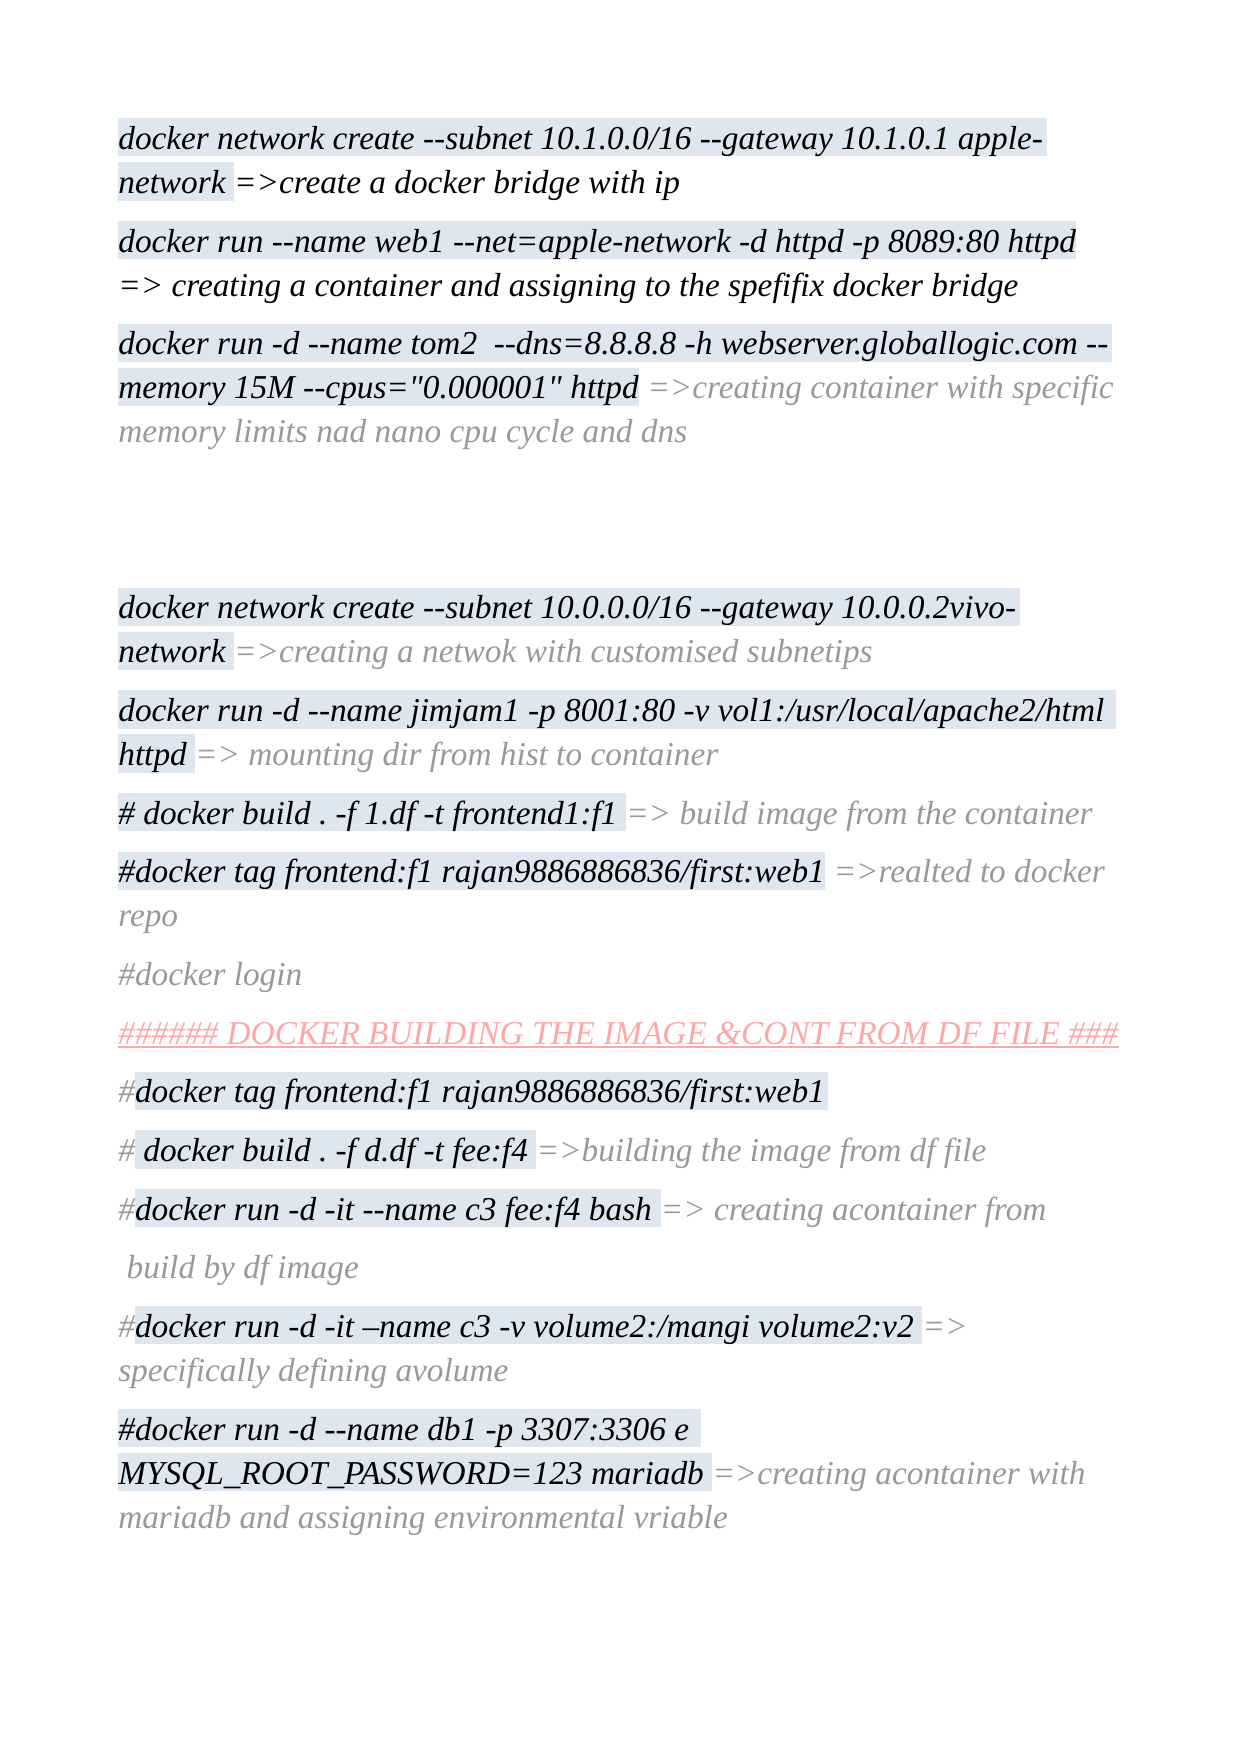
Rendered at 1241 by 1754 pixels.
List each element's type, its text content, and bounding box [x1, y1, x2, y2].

text #docker run -d --name db1 -p 3307:3306 e MYSQL_ROOT_PASSWORD=123 mariadb =>creating acontainer with mariadb and assigning environmental vriable [118, 1409, 1122, 1535]
text # docker build . -f 1.df -t frontend1:f1 => build image from the container [118, 793, 1122, 831]
text docker run -d --name jimjam1 -p 8001:80 -v vol1:/usr/local/apache2/html httpd => mounting dir from hist to container [118, 690, 1122, 773]
text #docker run -d -it --name c3 fee:f4 bash => creating acontainer from [118, 1189, 1122, 1227]
text docker run --name web1 --net=apple-network -d httpd -p 8089:80 httpd => creating a container and assigning to the spefifix docker bridge [118, 221, 1122, 303]
text docker network create --subnet 10.0.0.0/16 --gateway 10.0.0.2vivo-network =>creating a netwok with customised subnetips [118, 588, 1122, 670]
text ###### DOCKER BUILDING THE IMAGE &CONT FROM DF FILE ### [118, 1013, 1122, 1051]
text docker network create --subnet 10.1.0.0/16 --gateway 10.1.0.1 apple-network =>create a docker bridge with ip [118, 118, 1122, 201]
text #docker login [118, 954, 1122, 993]
text build by df image [118, 1248, 1122, 1286]
text docker run -d --name tom2 --dns=8.8.8.8 -h webserver.globallogic.com --memory 15M --cpus="0.000001" httpd =>creating container with specific memory limits nad nano cpu cycle and dns [118, 323, 1122, 450]
text #docker run -d -it –name c3 -v volume2:/mangi volume2:v2 => specifically defining avolume [118, 1306, 1122, 1389]
text #docker tag frontend:f1 rajan9886886836/first:web1 [118, 1072, 1122, 1110]
text #docker tag frontend:f1 rajan9886886836/first:web1 =>realted to docker repo [118, 852, 1122, 934]
text # docker build . -f d.df -t fee:f4 =>building the image from df file [118, 1130, 1122, 1169]
